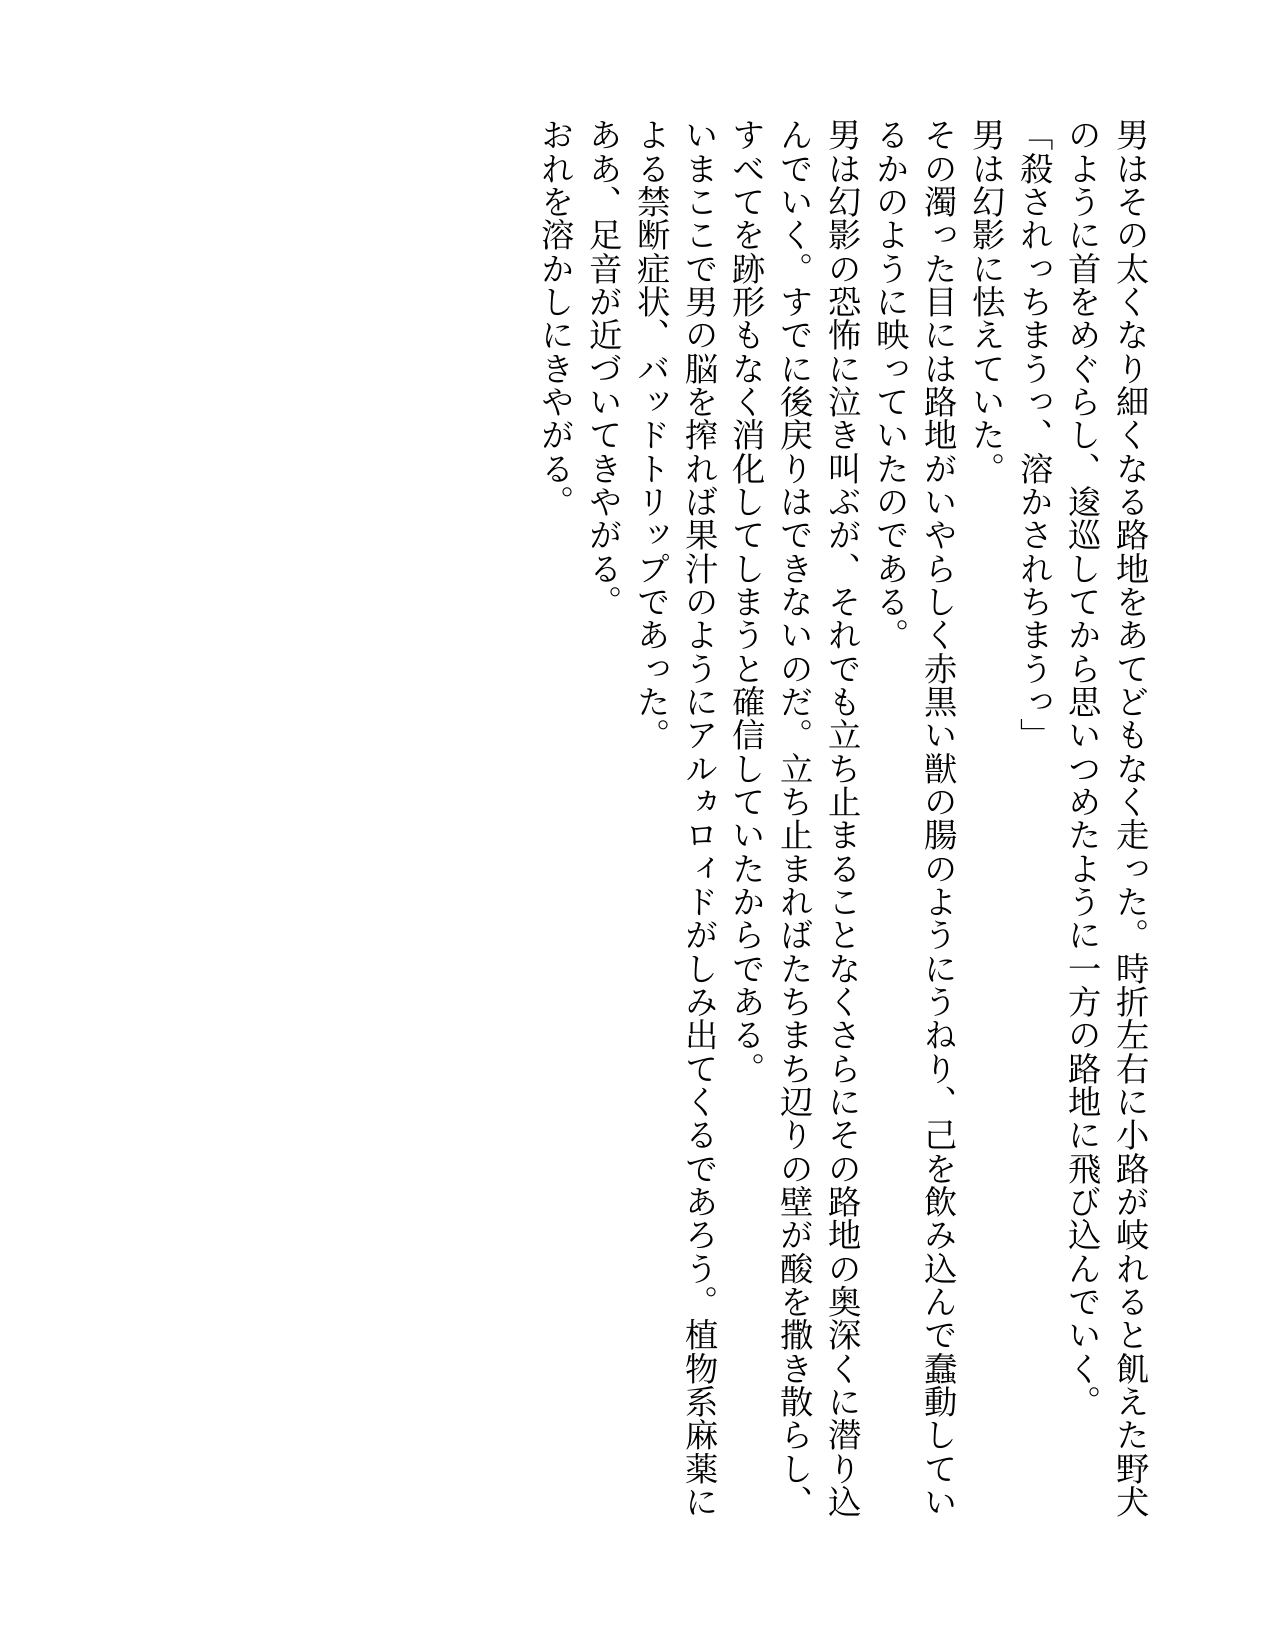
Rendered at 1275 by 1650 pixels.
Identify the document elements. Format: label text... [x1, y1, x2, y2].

text 男はその太くなり細くなる路地をあてどもなく走った。時折左右に小路が岐れると飢えた野犬のように首をめぐらし、逡巡してから思いつめたように一方の路地に飛び込んでいく。 [1061, 118, 1157, 1532]
text その濁った目には路地がいやらしく赤黒い獣の腸のようにうねり、己を飲み込んで蠢動しているかのように映っていたのである。 [869, 118, 965, 1532]
text 男は幻影の恐怖に泣き叫ぶが、それでも立ち止まることなくさらにその路地の奥深くに潜り込んでいく。すでに後戻りはできないのだ。立ち止まればたちまち辺りの壁が酸を撒き散らし、すべてを跡形もなく消化してしまうと確信していたからである。 [726, 118, 869, 1532]
text 男は幻影に怯えていた。 [965, 118, 1013, 1532]
text おれを溶かしにきやがる。 [534, 118, 582, 1532]
text 「殺されっちまうっ、溶かされちまうっ」 [1013, 118, 1061, 1532]
text いまここで男の脳を搾れば果汁のようにアルヵロィドがしみ出てくるであろう。植物系麻薬による禁断症状、バッドトリップであった。 [630, 118, 726, 1532]
text ああ、足音が近づいてきやがる。 [582, 118, 630, 1532]
